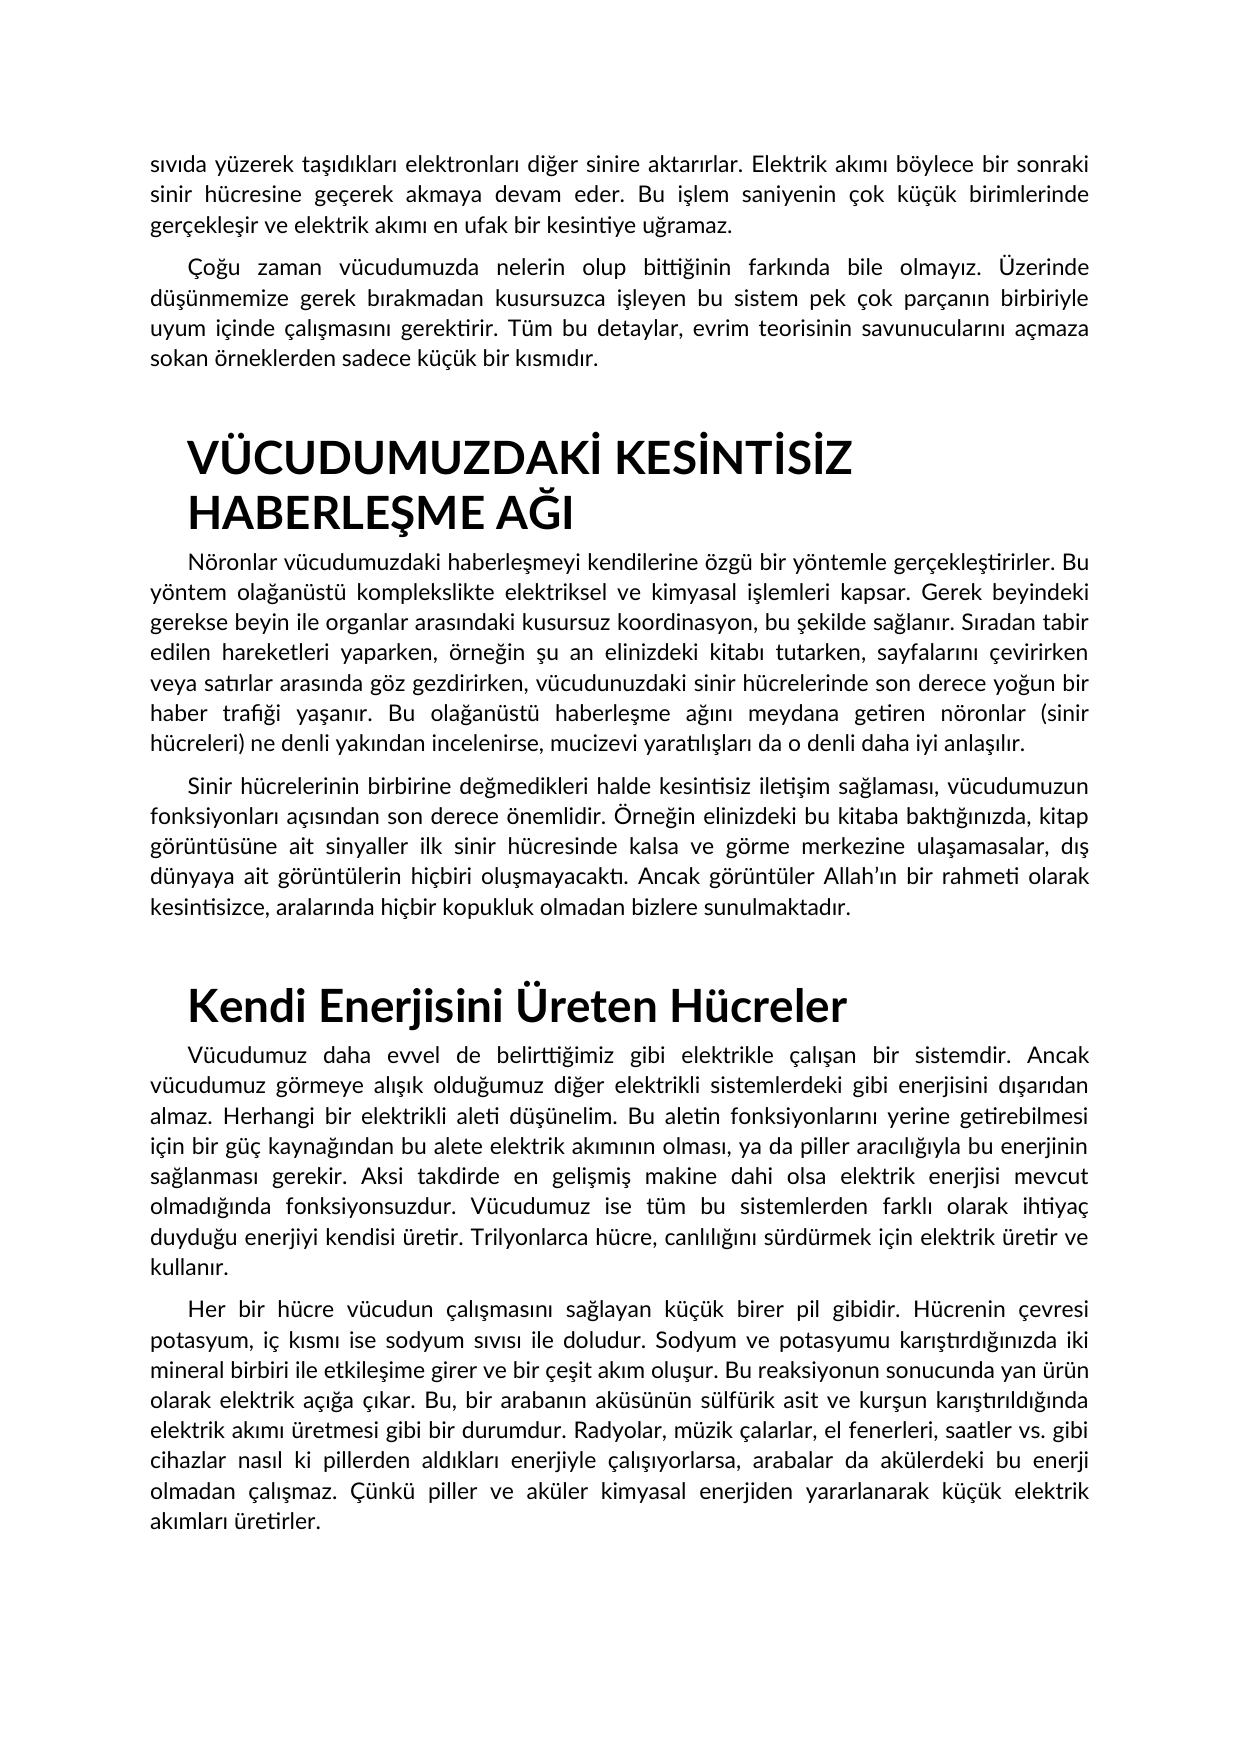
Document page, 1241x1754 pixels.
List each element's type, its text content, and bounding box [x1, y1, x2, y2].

text Her bir hücre vücudun çalışmasını sağlayan küçük birer pil gibidir. Hücrenin çevresi potasyum, iç kısmı ise sodyum sıvısı ile doludur. Sodyum ve potasyumu karıştırdığınızda iki mineral birbiri ile etkileşime girer ve bir çeşit akım oluşur. Bu reaksiyonun sonucunda yan ürün olarak elektrik açığa çıkar. Bu, bir arabanın aküsünün sülfürik asit ve kurşun karıştırıldığında elektrik akımı üretmesi gibi bir durumdur. Radyolar, müzik çalarlar, el fenerleri, saatler vs. gibi cihazlar nasıl ki pillerden aldıkları enerjiyle çalışıyorlarsa, arabalar da akülerdeki bu enerji olmadan çalışmaz. Çünkü piller ve aküler kimyasal enerjiden yararlanarak küçük elektrik akımları üretirler. [150, 1295, 1090, 1534]
text Sinir hücrelerinin birbirine değmedikleri halde kesintisiz iletişim sağlaması, vücudumuzun fonksiyonları açısından son derece önemlidir. Örneğin elinizdeki bu kitaba baktığınızda, kitap görüntüsüne ait sinyaller ilk sinir hücresinde kalsa ve görme merkezine ulaşamasalar, dış dünyaya ait görüntülerin hiçbiri oluşmayacaktı. Ancak görüntüler Allah’ın bir rahmeti olarak kesintisizce, aralarında hiçbir kopukluk olmadan bizlere sunulmaktadır. [150, 771, 1090, 920]
text sıvıda yüzerek taşıdıkları elektronları diğer sinire aktarırlar. Elektrik akımı böylece bir sonraki sinir hücresine geçerek akmaya devam eder. Bu işlem saniyenin çok küçük birimlerinde gerçekleşir ve elektrik akımı en ufak bir kesintiye uğramaz. [150, 150, 1090, 238]
subtitle VÜCUDUMUZDAKİ KESİNTİSİZ HABERLEŞME AĞI [187, 429, 1090, 539]
text Nöronlar vücudumuzdaki haberleşmeyi kendilerine özgü bir yöntemle gerçekleştirirler. Bu yöntem olağanüstü komplekslikte elektriksel ve kimyasal işlemleri kapsar. Gerek beyindeki gerekse beyin ile organlar arasındaki kusursuz koordinasyon, bu şekilde sağlanır. Sıradan tabir edilen hareketleri yaparken, örneğin şu an elinizdeki kitabı tutarken, sayfalarını çevirirken veya satırlar arasında göz gezdirirken, vücudunuzdaki sinir hücrelerinde son derece yoğun bir haber trafiği yaşanır. Bu olağanüstü haberleşme ağını meydana getiren nöronlar (sinir hücreleri) ne denli yakından incelenirse, mucizevi yaratılışları da o denli daha iyi anlaşılır. [150, 547, 1090, 756]
subtitle Kendi Enerjisini Üreten Hücreler [187, 978, 1090, 1033]
text Vücudumuz daha evvel de belirttiğimiz gibi elektrikle çalışan bir sistemdir. Ancak vücudumuz görmeye alışık olduğumuz diğer elektrikli sistemlerdeki gibi enerjisini dışarıdan almaz. Herhangi bir elektrikli aleti düşünelim. Bu aletin fonksiyonlarını yerine getirebilmesi için bir güç kaynağından bu alete elektrik akımının olması, ya da piller aracılığıyla bu enerjinin sağlanması gerekir. Aksi takdirde en gelişmiş makine dahi olsa elektrik enerjisi mevcut olmadığında fonksiyonsuzdur. Vücudumuz ise tüm bu sistemlerden farklı olarak ihtiyaç duyduğu enerjiyi kendisi üretir. Trilyonlarca hücre, canlılığını sürdürmek için elektrik üretir ve kullanır. [150, 1041, 1090, 1280]
text Çoğu zaman vücudumuzda nelerin olup bittiğinin farkında bile olmayız. Üzerinde düşünmemize gerek bırakmadan kusursuzca işleyen bu sistem pek çok parçanın birbiriyle uyum içinde çalışmasını gerektirir. Tüm bu detaylar, evrim teorisinin savunucularını açmaza sokan örneklerden sadece küçük bir kısmıdır. [150, 253, 1090, 371]
